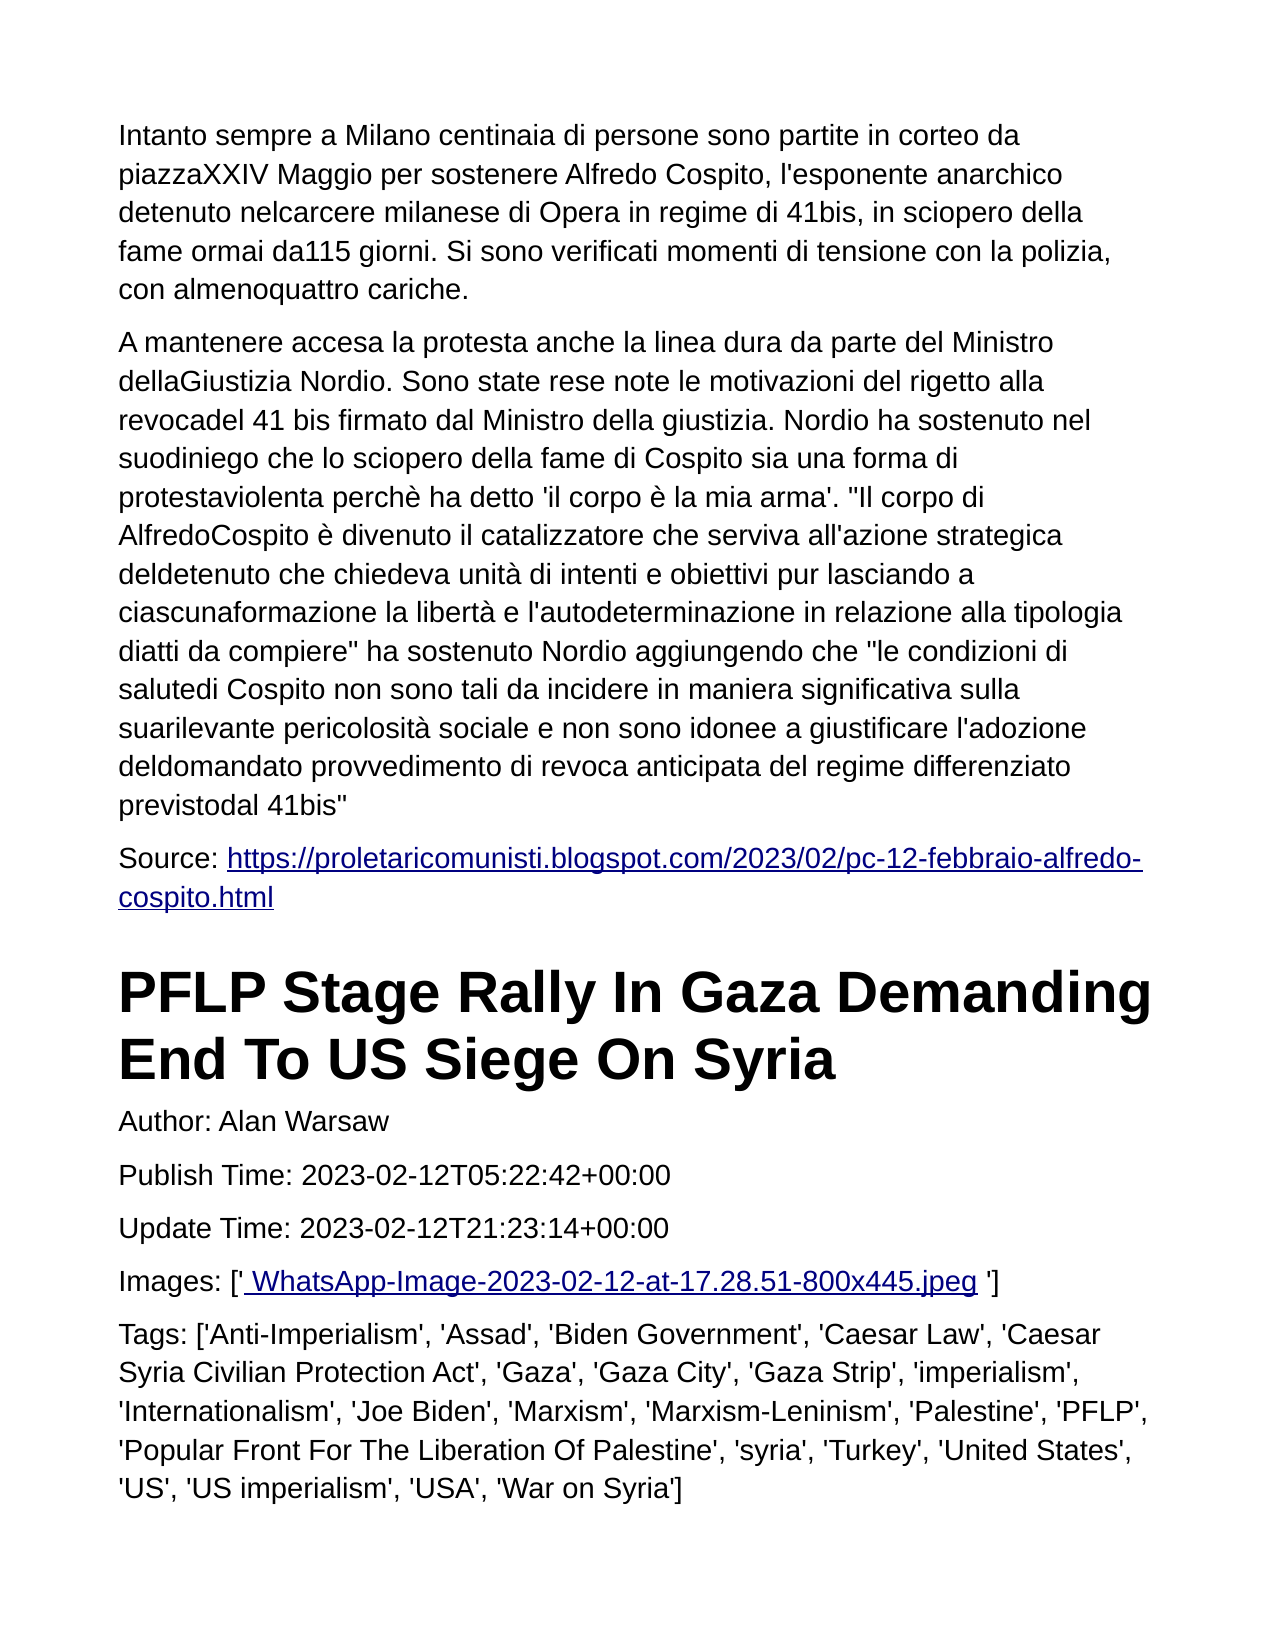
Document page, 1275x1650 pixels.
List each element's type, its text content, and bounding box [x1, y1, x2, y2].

text Update Time: 2023-02-12T21:23:14+00:00 [118, 1211, 1157, 1244]
text Source: https://proletaricomunisti.blogspot.com/2023/02/pc-12-febbraio-alfredo-cospito.html [118, 841, 1157, 913]
text Intanto sempre a Milano centinaia di persone sono partite in corteo da piazzaXXIV Maggio per sostenere Alfredo Cospito, l'esponente anarchico detenuto nelcarcere milanese di Opera in regime di 41bis, in sciopero della fame ormai da115 giorni. Si sono verificati momenti di tensione con la polizia, con almenoquattro cariche. [118, 118, 1157, 306]
text A mantenere accesa la protesta anche la linea dura da parte del Ministro dellaGiustizia Nordio. Sono state rese note le motivazioni del rigetto alla revocadel 41 bis firmato dal Ministro della giustizia. Nordio ha sostenuto nel suodiniego che lo sciopero della fame di Cospito sia una forma di protestaviolenta perchè ha detto 'il corpo è la mia arma'. "Il corpo di AlfredoCospito è divenuto il catalizzatore che serviva all'azione strategica deldetenuto che chiedeva unità di intenti e obiettivi pur lasciando a ciascunaformazione la libertà e l'autodeterminazione in relazione alla tipologia diatti da compiere" ha sostenuto Nordio aggiungendo che "le condizioni di salutedi Cospito non sono tali da incidere in maniera significativa sulla suarilevante pericolosità sociale e non sono idonee a giustificare l'adozione deldomandato provvedimento di revoca anticipata del regime differenziato previstodal 41bis" [118, 325, 1157, 821]
text Author: Alan Warsaw [118, 1104, 1157, 1138]
subtitle PFLP Stage Rally In Gaza Demanding End To US Siege On Syria [118, 958, 1157, 1092]
text Images: [' WhatsApp-Image-2023-02-12-at-17.28.51-800x445.jpeg '] [118, 1264, 1157, 1297]
text Publish Time: 2023-02-12T05:22:42+00:00 [118, 1157, 1157, 1191]
text Tags: ['Anti-Imperialism', 'Assad', 'Biden Government', 'Caesar Law', 'Caesar Syria Civilian Protection Act', 'Gaza', 'Gaza City', 'Gaza Strip', 'imperialism', 'Internationalism', 'Joe Biden', 'Marxism', 'Marxism-Leninism', 'Palestine', 'PFLP', 'Popular Front For The Liberation Of Palestine', 'syria', 'Turkey', 'United States', 'US', 'US imperialism', 'USA', 'War on Syria'] [118, 1317, 1157, 1504]
